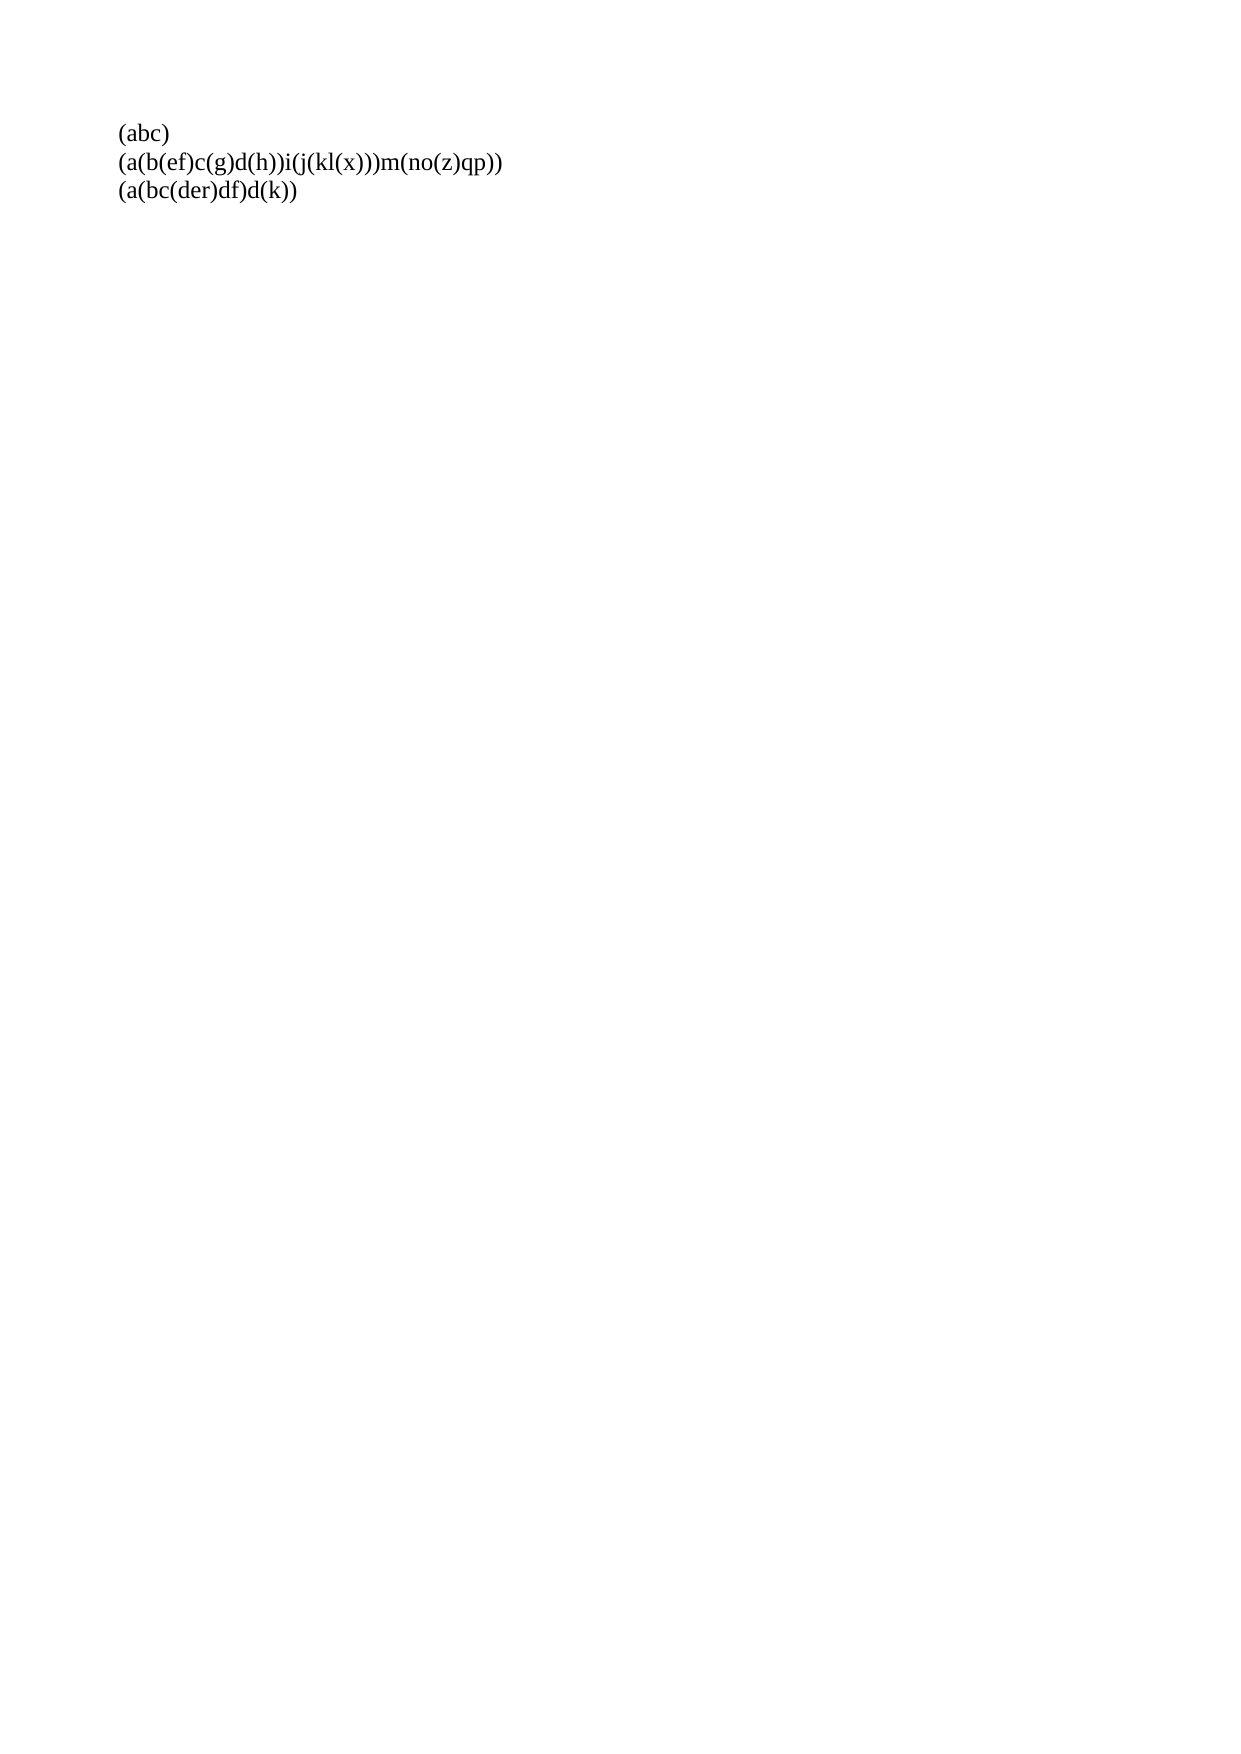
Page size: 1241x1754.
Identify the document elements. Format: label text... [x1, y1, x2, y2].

text (a(b(ef)c(g)d(h))i(j(kl(x)))m(no(z)qp)) [118, 147, 1122, 176]
text (a(bc(der)df)d(k)) [118, 176, 1122, 204]
text (abc) [118, 118, 1122, 147]
